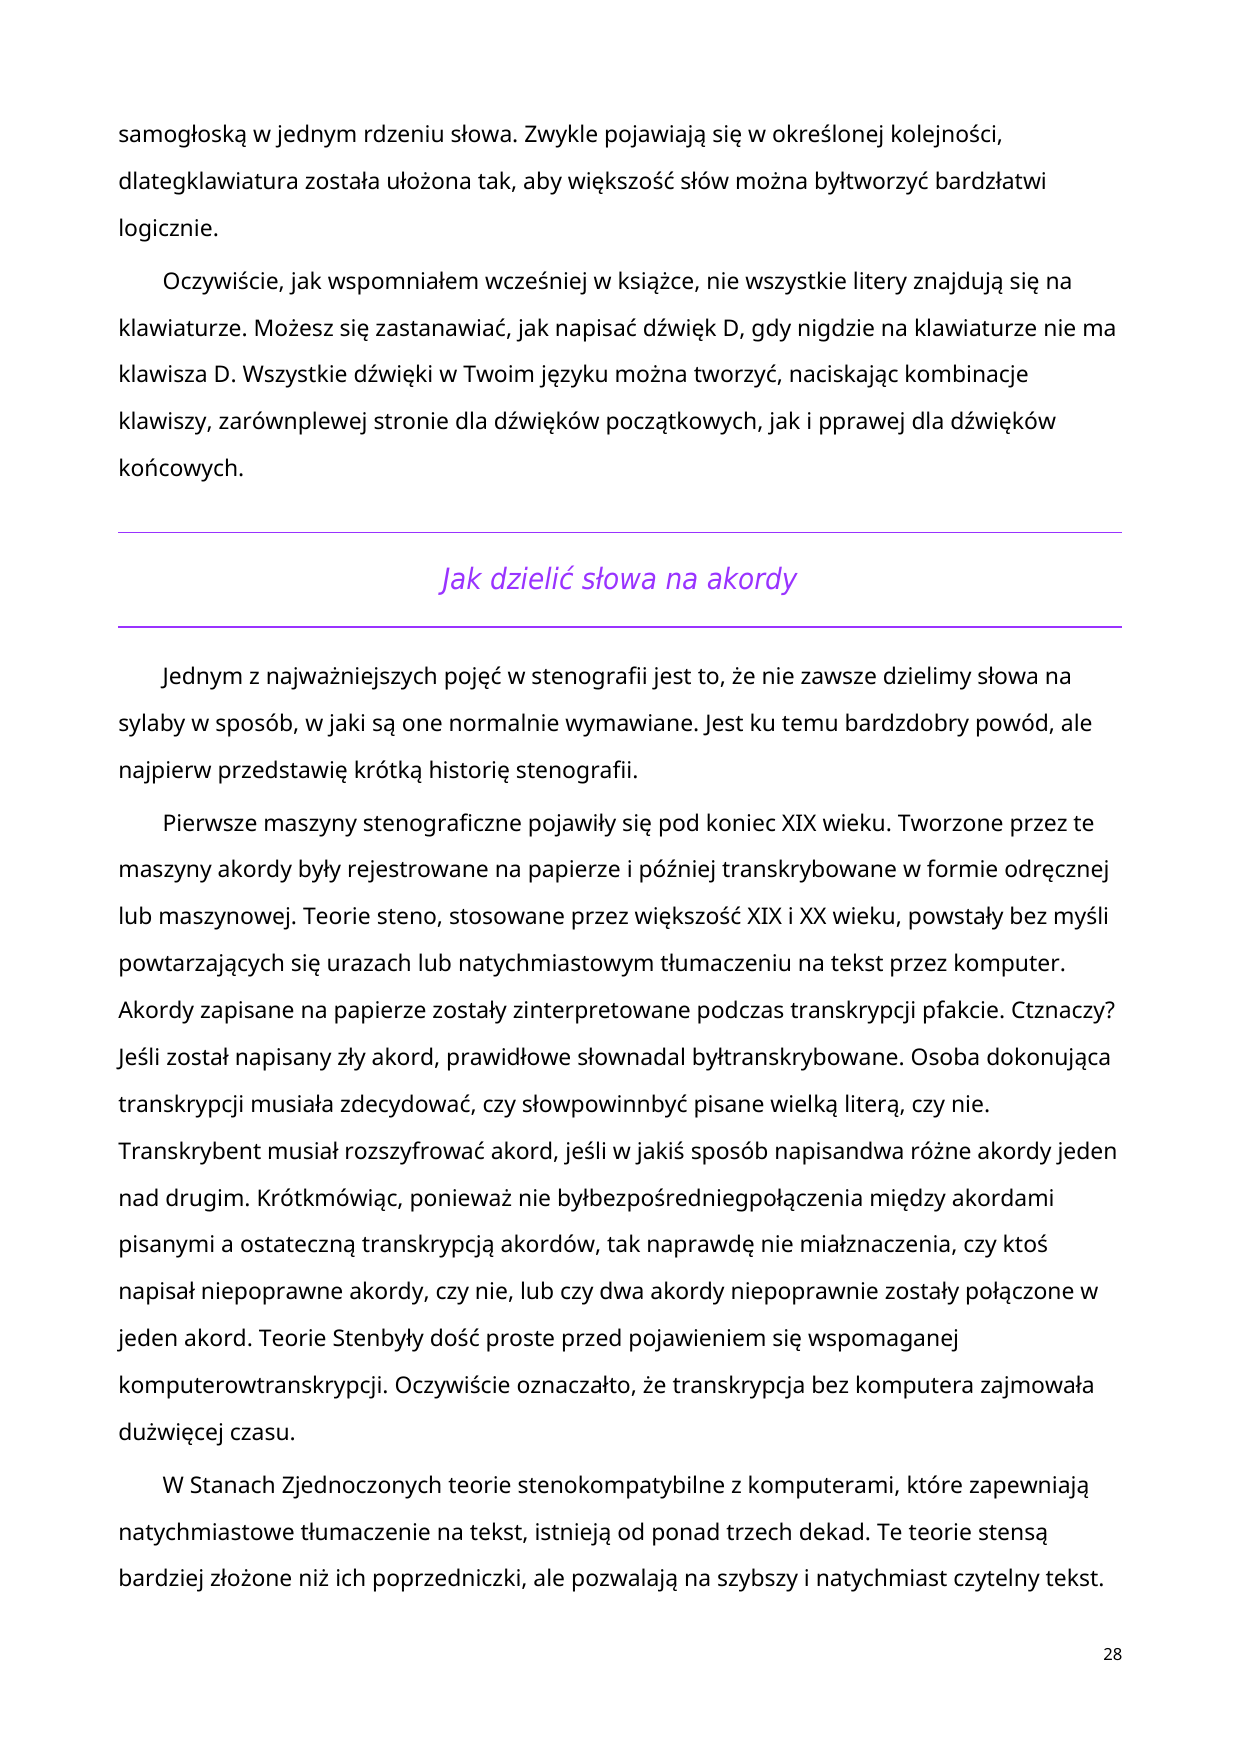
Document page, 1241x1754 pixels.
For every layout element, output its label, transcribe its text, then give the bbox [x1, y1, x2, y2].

text Oczywiście, jak wspomniałem wcześniej w książce, nie wszystkie litery znajdują się na klawiaturze. Możesz się zastanawiać, jak napisać dźwięk D, gdy nigdzie na klawiaturze nie ma klawisza D. Wszystkie dźwięki w Twoim języku można tworzyć, naciskając kombinacje klawiszy, zarównplewej stronie dla dźwięków początkowych, jak i pprawej dla dźwięków końcowych. [118, 264, 1122, 483]
subtitle Jak dzielić słowa na akordy [118, 533, 1122, 626]
text Jednym z najważniejszych pojęć w stenografii jest to, że nie zawsze dzielimy słowa na sylaby w sposób, w jaki są one normalnie wymawiane. Jest ku temu bardzdobry powód, ale najpierw przedstawię krótką historię stenografii. [118, 660, 1122, 785]
text Pierwsze maszyny stenograficzne pojawiły się pod koniec XIX wieku. Tworzone przez te maszyny akordy były rejestrowane na papierze i później transkrybowane w formie odręcznej lub maszynowej. Teorie steno, stosowane przez większość XIX i XX wieku, powstały bez myśli powtarzających się urazach lub natychmiastowym tłumaczeniu na tekst przez komputer. Akordy zapisane na papierze zostały zinterpretowane podczas transkrypcji pfakcie. Ctznaczy? Jeśli został napisany zły akord, prawidłowe słownadal byłtranskrybowane. Osoba dokonująca transkrypcji musiała zdecydować, czy słowpowinnbyć pisane wielką literą, czy nie. Transkrybent musiał rozszyfrować akord, jeśli w jakiś sposób napisandwa różne akordy jeden nad drugim. Krótkmówiąc, ponieważ nie byłbezpośredniegpołączenia między akordami pisanymi a ostateczną transkrypcją akordów, tak naprawdę nie miałznaczenia, czy ktoś napisał niepoprawne akordy, czy nie, lub czy dwa akordy niepoprawnie zostały połączone w jeden akord. Teorie Stenbyły dość proste przed pojawieniem się wspomaganej komputerowtranskrypcji. Oczywiście oznaczałto, że transkrypcja bez komputera zajmowała dużwięcej czasu. [118, 806, 1122, 1447]
text W Stanach Zjednoczonych teorie stenokompatybilne z komputerami, które zapewniają natychmiastowe tłumaczenie na tekst, istnieją od ponad trzech dekad. Te teorie stensą bardziej złożone niż ich poprzedniczki, ale pozwalają na szybszy i natychmiast czytelny tekst. [118, 1468, 1122, 1593]
text samogłoską w jednym rdzeniu słowa. Zwykle pojawiają się w określonej kolejności, dlategklawiatura została ułożona tak, aby większość słów można byłtworzyć bardzłatwi logicznie. [118, 118, 1122, 243]
